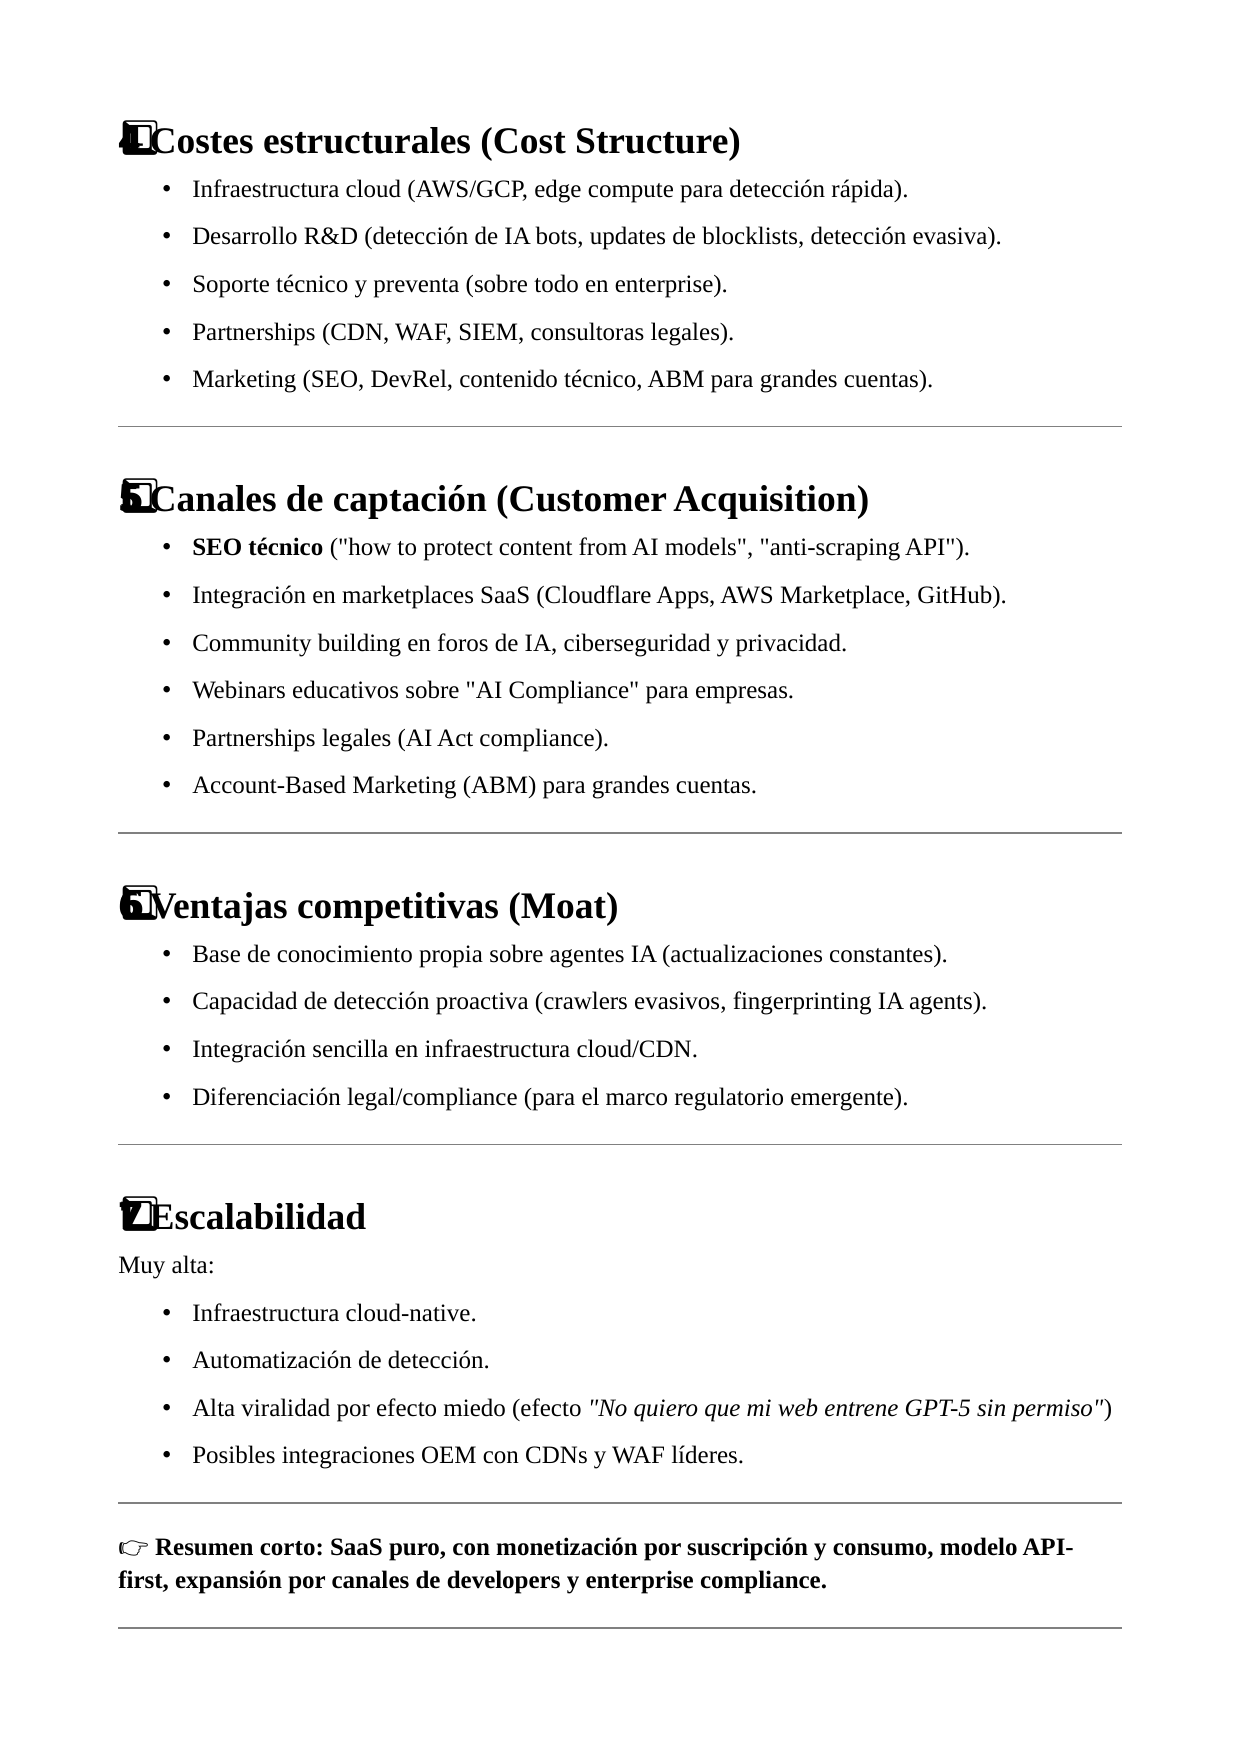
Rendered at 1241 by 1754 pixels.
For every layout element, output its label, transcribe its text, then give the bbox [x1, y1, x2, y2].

subtitle 5️⃣ Canales de captación (Customer Acquisition) [118, 477, 1122, 520]
list Posibles integraciones OEM con CDNs y WAF líderes. [162, 1440, 1122, 1469]
list Soporte técnico y preventa (sobre todo en enterprise). [162, 269, 1122, 298]
list Capacidad de detección proactiva (crawlers evasivos, fingerprinting IA agents). [162, 986, 1122, 1015]
list SEO técnico ("how to protect content from AI models", "anti-scraping API"). [162, 532, 1122, 561]
list Account-Based Marketing (ABM) para grandes cuentas. [162, 771, 1122, 799]
list Partnerships (CDN, WAF, SIEM, consultoras legales). [162, 317, 1122, 345]
subtitle 6️⃣ Ventajas competitivas (Moat) [118, 883, 1122, 926]
list Community building en foros de IA, ciberseguridad y privacidad. [162, 628, 1122, 656]
text 👉 Resumen corto: SaaS puro, con monetización por suscripción y consumo, modelo API-first, expansión por canales de developers y enterprise compliance. [118, 1532, 1122, 1594]
list Infraestructura cloud-native. [162, 1298, 1122, 1326]
list Integración sencilla en infraestructura cloud/CDN. [162, 1034, 1122, 1063]
list Integración en marketplaces SaaS (Cloudflare Apps, AWS Marketplace, GitHub). [162, 580, 1122, 609]
list Base de conocimiento propia sobre agentes IA (actualizaciones constantes). [162, 939, 1122, 968]
list Automatización de detección. [162, 1345, 1122, 1374]
list Alta viralidad por efecto miedo (efecto "No quiero que mi web entrene GPT-5 sin permiso") [162, 1393, 1122, 1422]
list Partnerships legales (AI Act compliance). [162, 723, 1122, 752]
subtitle 4️⃣ Costes estructurales (Cost Structure) [118, 118, 1122, 161]
list Infraestructura cloud (AWS/GCP, edge compute para detección rápida). [162, 174, 1122, 202]
text Muy alta: [118, 1250, 1122, 1279]
list Desarrollo R&D (detección de IA bots, updates de blocklists, detección evasiva). [162, 221, 1122, 250]
list Diferenciación legal/compliance (para el marco regulatorio emergente). [162, 1082, 1122, 1110]
list Marketing (SEO, DevRel, contenido técnico, ABM para grandes cuentas). [162, 364, 1122, 393]
list Webinars educativos sobre "AI Compliance" para empresas. [162, 675, 1122, 704]
subtitle 7️⃣ Escalabilidad [118, 1194, 1122, 1237]
